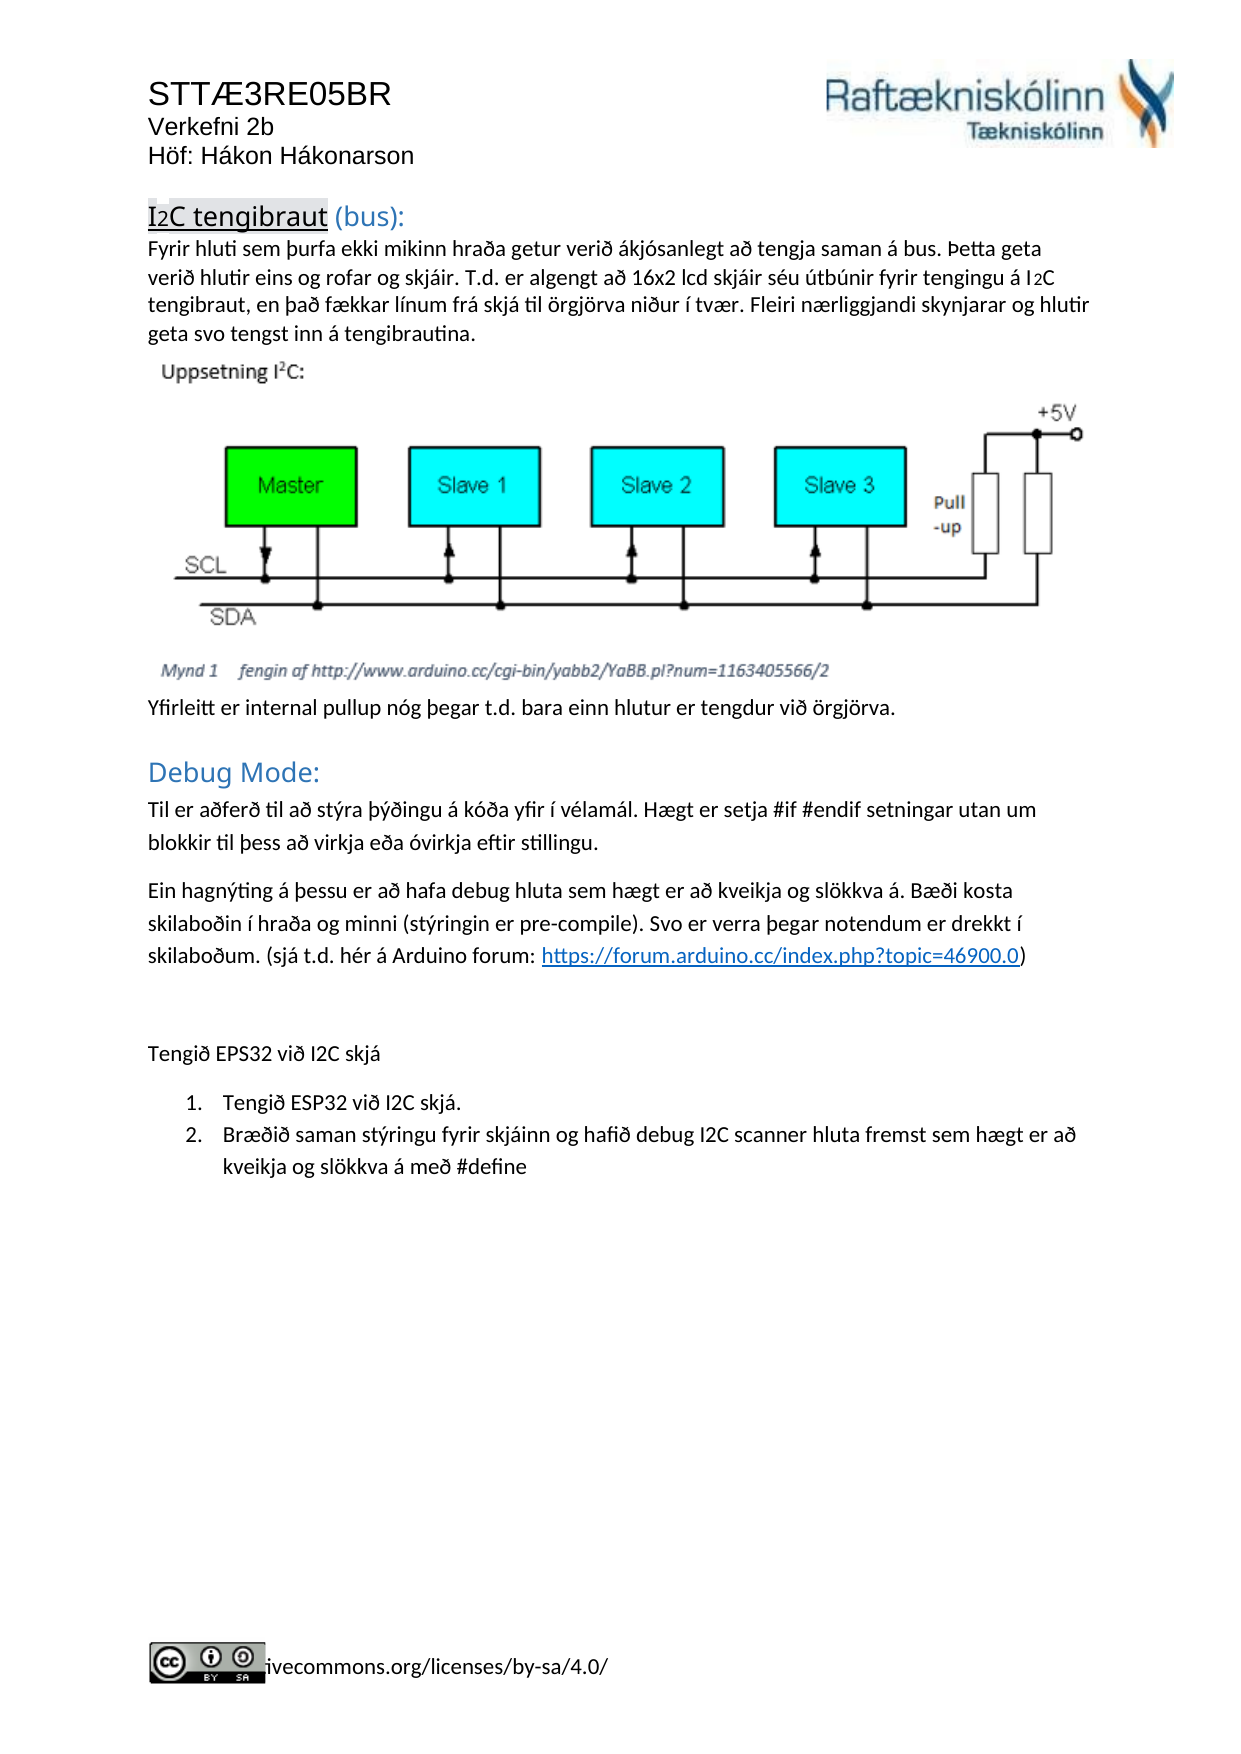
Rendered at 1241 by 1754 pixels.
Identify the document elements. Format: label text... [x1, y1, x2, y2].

text Ein hagnýting á þessu er að hafa debug hluta sem hægt er að kveikja og slökkva á. Bæði kosta skilaboðin í hraða og minni (stýringin er pre-compile). Svo er verra þegar notendum er drekkt í skilaboðum. (sjá t.d. hér á Arduino forum: https://forum.arduino.cc/index.php?topic=46900.0) [148, 877, 1093, 969]
list Tengið ESP32 við I2C skjá. [185, 1088, 1093, 1116]
subtitle Debug Mode: [148, 753, 1093, 790]
text Til er aðferð til að stýra þýðingu á kóða yfir í vélamál. Hægt er setja #if #endif setningar utan um blokkir til þess að virkja eða óvirkja eftir stillingu. [148, 796, 1093, 856]
text Tengið EPS32 við I2C skjá [148, 1039, 1093, 1067]
text I2C tengibraut (bus): [148, 198, 1093, 234]
text Yfirleitt er internal pullup nóg þegar t.d. bara einn hlutur er tengdur við örgjörva. [148, 693, 1093, 721]
picture [826, 59, 1174, 148]
picture [147, 346, 1095, 688]
list Bræðið saman stýringu fyrir skjáinn og hafið debug I2C scanner hluta fremst sem hægt er að kveikja og slökkva á með #define [185, 1120, 1093, 1180]
text Fyrir hluti sem þurfa ekki mikinn hraða getur verið ákjósanlegt að tengja saman á bus. Þetta geta verið hlutir eins og rofar og skjáir. T.d. er algengt að 16x2 lcd skjáir séu útbúnir fyrir tengingu á I2C tengibraut, en það fækkar línum frá skjá til örgjörva niður í tvær. Fleiri nærliggjandi skynjarar og hlutir geta svo tengst inn á tengibrautina. [148, 234, 1093, 346]
picture [147, 1637, 266, 1684]
